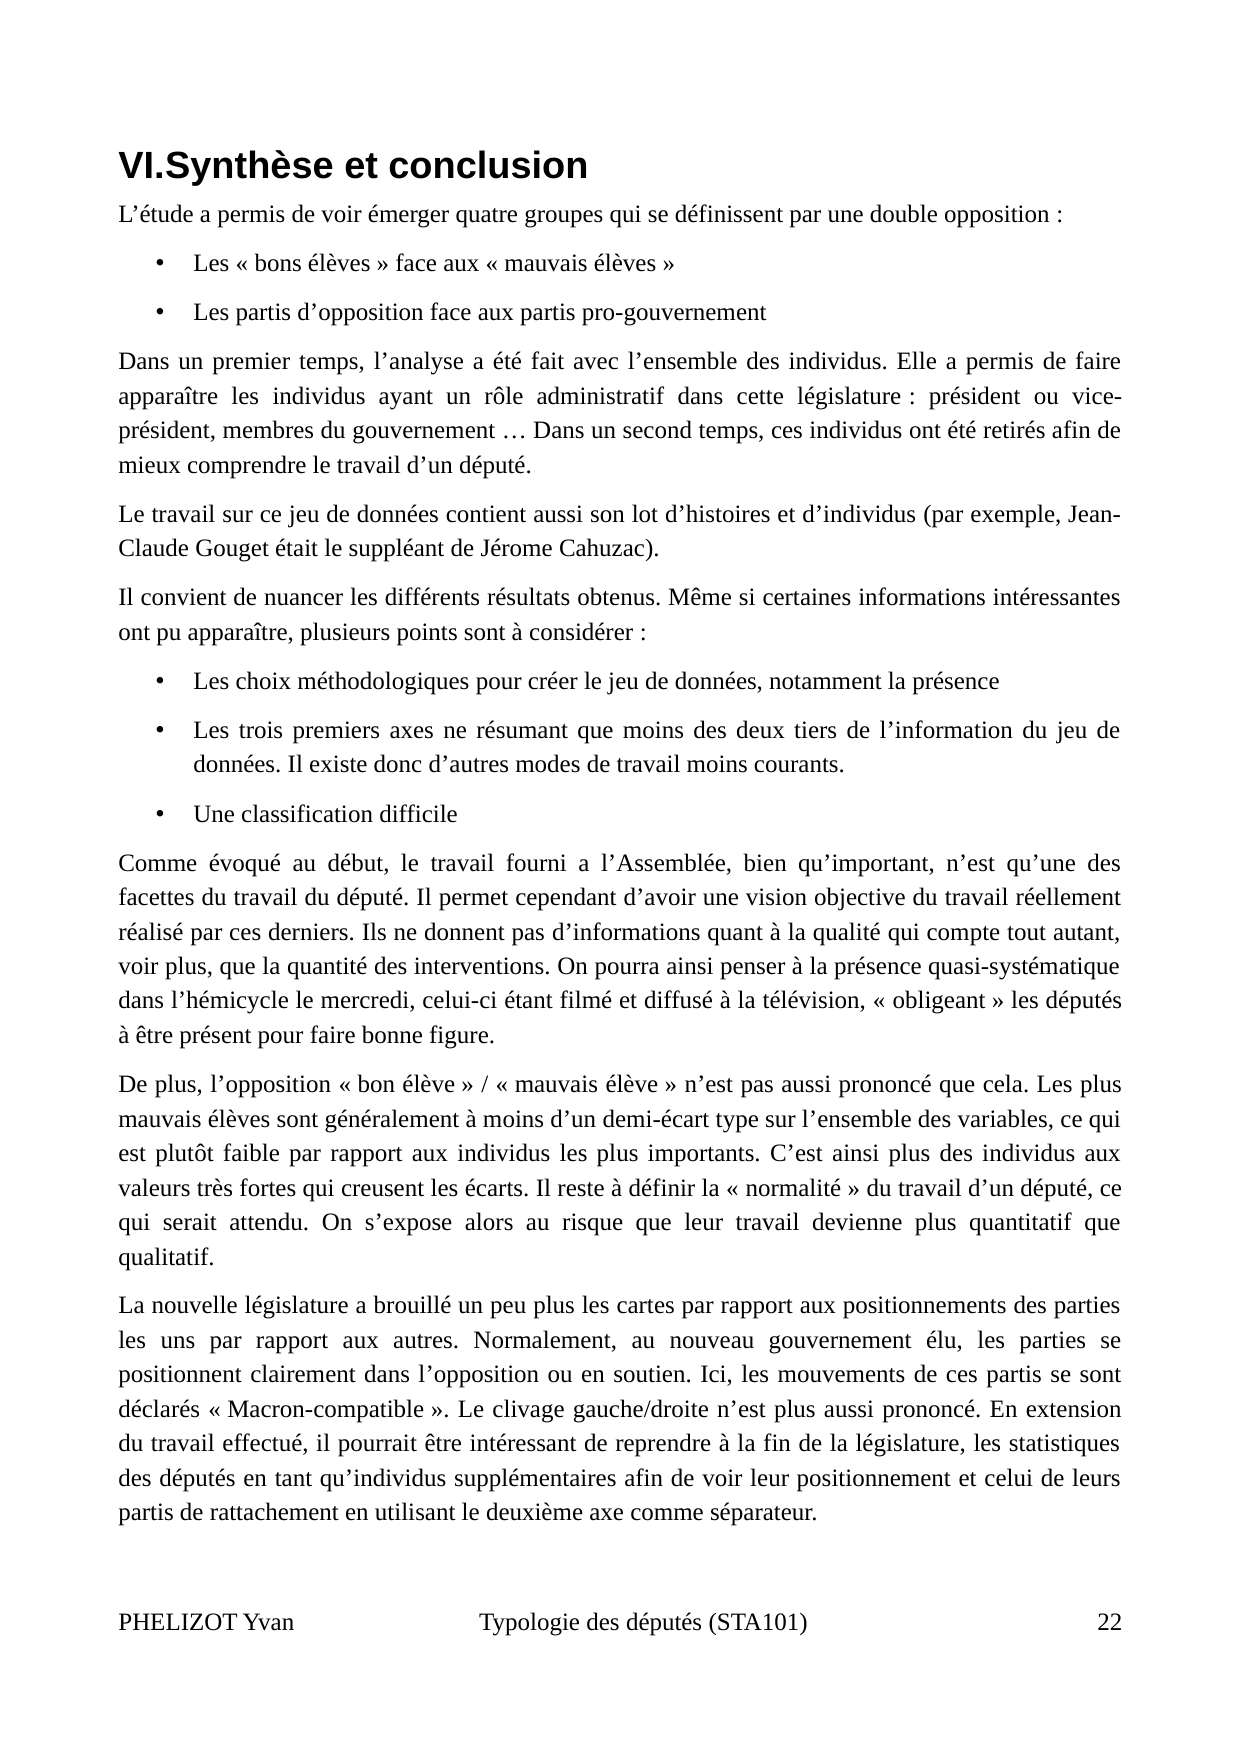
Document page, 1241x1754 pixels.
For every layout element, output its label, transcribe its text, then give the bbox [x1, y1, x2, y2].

list Les partis d’opposition face aux partis pro-gouvernement [156, 297, 1122, 326]
text Comme évoqué au début, le travail fourni a l’Assemblée, bien qu’important, n’est qu’une des facettes du travail du député. Il permet cependant d’avoir une vision objective du travail réellement réalisé par ces derniers. Ils ne donnent pas d’informations quant à la qualité qui compte tout autant, voir plus, que la quantité des interventions. On pourra ainsi penser à la présence quasi-systématique dans l’hémicycle le mercredi, celui-ci étant filmé et diffusé à la télévision, « obligeant » les députés à être présent pour faire bonne figure. [118, 848, 1122, 1049]
text Il convient de nuancer les différents résultats obtenus. Même si certaines informations intéressantes ont pu apparaître, plusieurs points sont à considérer : [118, 582, 1122, 646]
text De plus, l’opposition « bon élève » / « mauvais élève » n’est pas aussi prononcé que cela. Les plus mauvais élèves sont généralement à moins d’un demi-écart type sur l’ensemble des variables, ce qui est plutôt faible par rapport aux individus les plus importants. C’est ainsi plus des individus aux valeurs très fortes qui creusent les écarts. Il reste à définir la « normalité » du travail d’un député, ce qui serait attendu. On s’expose alors au risque que leur travail devienne plus quantitatif que qualitatif. [118, 1069, 1122, 1270]
text Dans un premier temps, l’analyse a été fait avec l’ensemble des individus. Elle a permis de faire apparaître les individus ayant un rôle administratif dans cette législature : président ou vice-président, membres du gouvernement … Dans un second temps, ces individus ont été retirés afin de mieux comprendre le travail d’un député. [118, 346, 1122, 479]
subtitle Synthèse et conclusion [118, 143, 1122, 187]
text L’étude a permis de voir émerger quatre groupes qui se définissent par une double opposition : [118, 199, 1122, 228]
text La nouvelle législature a brouillé un peu plus les cartes par rapport aux positionnements des parties les uns par rapport aux autres. Normalement, au nouveau gouvernement élu, les parties se positionnent clairement dans l’opposition ou en soutien. Ici, les mouvements de ces partis se sont déclarés « Macron-compatible ». Le clivage gauche/droite n’est plus aussi prononcé. En extension du travail effectué, il pourrait être intéressant de reprendre à la fin de la législature, les statistiques des députés en tant qu’individus supplémentaires afin de voir leur positionnement et celui de leurs partis de rattachement en utilisant le deuxième axe comme séparateur. [118, 1291, 1122, 1526]
list Les « bons élèves » face aux « mauvais élèves » [156, 248, 1122, 277]
list Une classification difficile [156, 799, 1122, 827]
list Les trois premiers axes ne résumant que moins des deux tiers de l’information du jeu de données. Il existe donc d’autres modes de travail moins courants. [156, 715, 1122, 778]
list Les choix méthodologiques pour créer le jeu de données, notamment la présence [156, 666, 1122, 695]
text Le travail sur ce jeu de données contient aussi son lot d’histoires et d’individus (par exemple, Jean-Claude Gouget était le suppléant de Jérome Cahuzac). [118, 499, 1122, 562]
